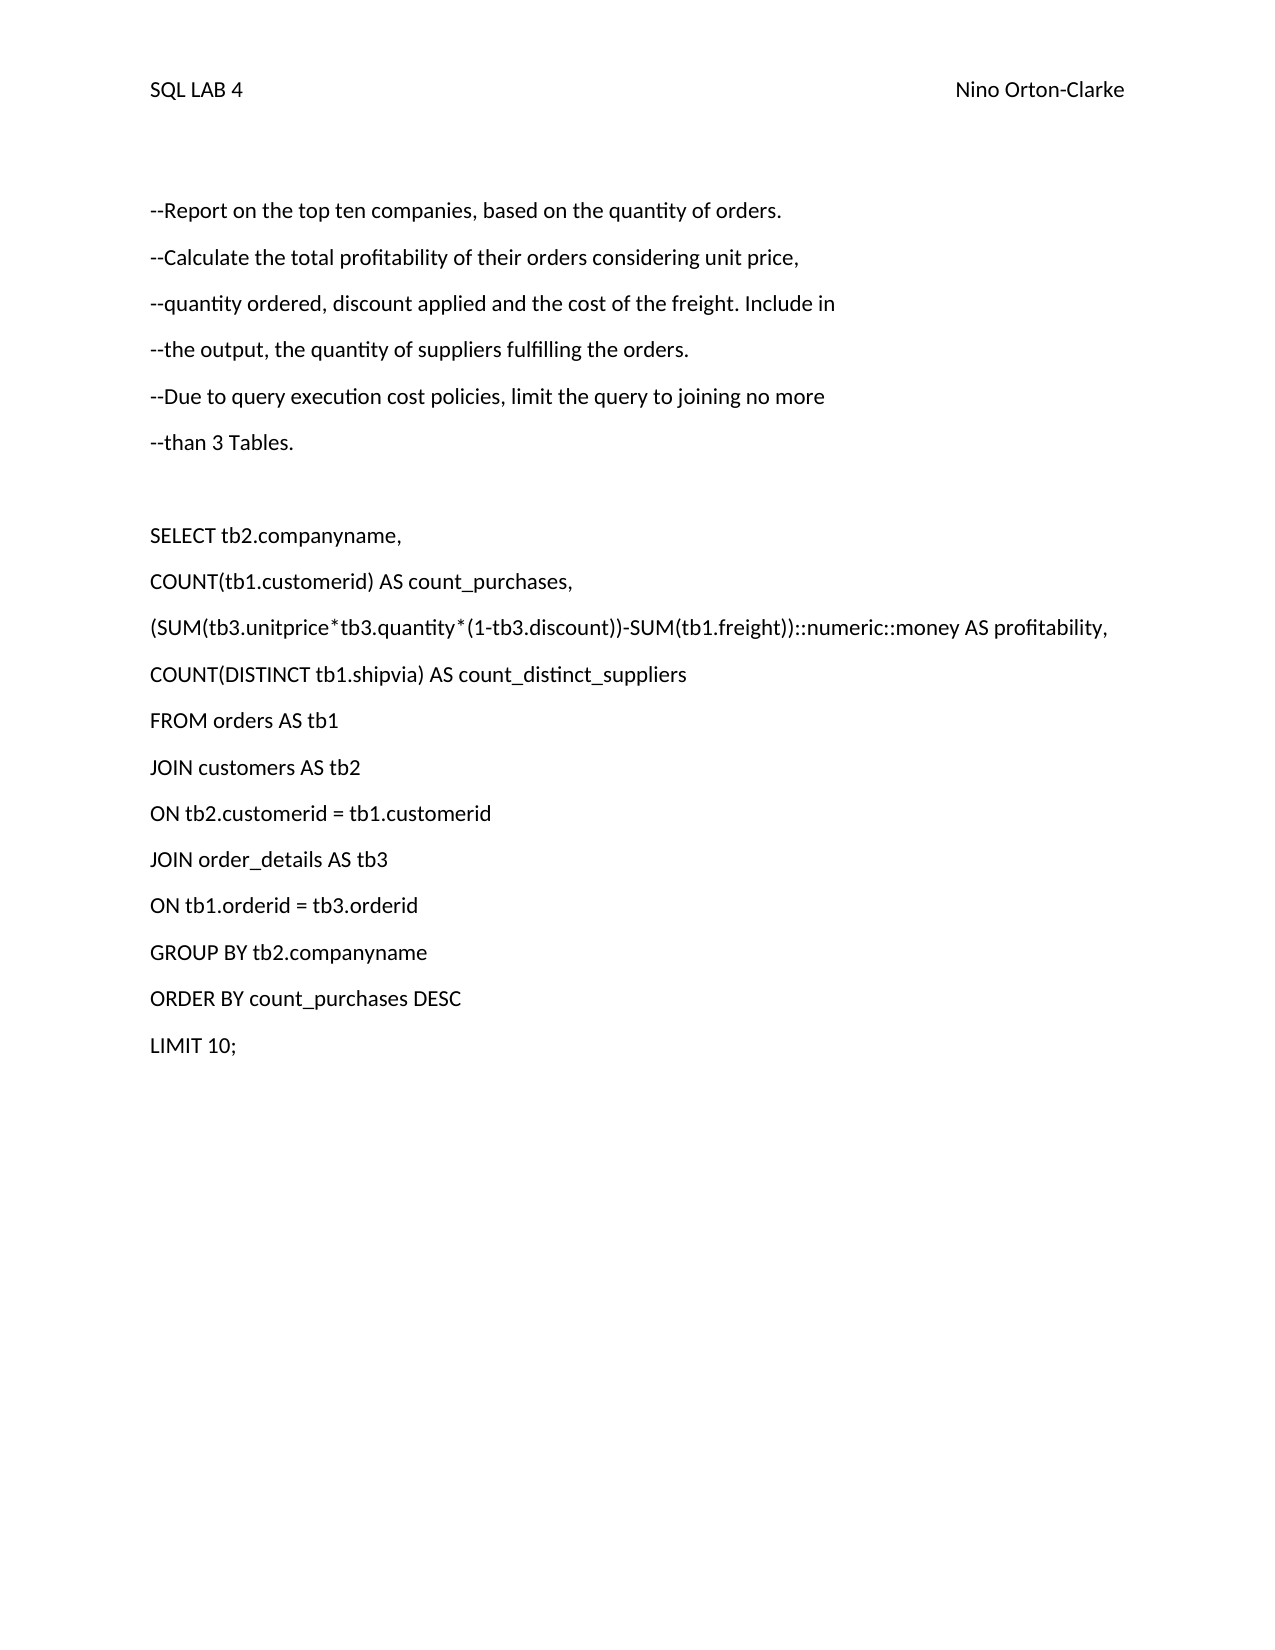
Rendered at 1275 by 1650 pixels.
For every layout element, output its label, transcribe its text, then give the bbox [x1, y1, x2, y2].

text FROM orders AS tb1 [150, 706, 1125, 734]
text LIMIT 10; [150, 1031, 1125, 1059]
text --Report on the top ten companies, based on the quantity of orders. [150, 196, 1125, 224]
text ORDER BY count_purchases DESC [150, 984, 1125, 1012]
text JOIN customers AS tb2 [150, 753, 1125, 781]
text (SUM(tb3.unitprice*tb3.quantity*(1-tb3.discount))-SUM(tb1.freight))::numeric::money AS profitability, [150, 613, 1125, 642]
text ON tb1.orderid = tb3.orderid [150, 892, 1125, 920]
text --than 3 Tables. [150, 428, 1125, 456]
text --Due to query execution cost policies, limit the query to joining no more [150, 382, 1125, 410]
text SELECT tb2.companyname, [150, 521, 1125, 549]
text COUNT(tb1.customerid) AS count_purchases, [150, 567, 1125, 595]
text GROUP BY tb2.companyname [150, 938, 1125, 966]
text --quantity ordered, discount applied and the cost of the freight. Include in [150, 289, 1125, 317]
text --the output, the quantity of suppliers fulfilling the orders. [150, 335, 1125, 363]
text JOIN order_details AS tb3 [150, 845, 1125, 873]
text COUNT(DISTINCT tb1.shipvia) AS count_distinct_suppliers [150, 660, 1125, 688]
text ON tb2.customerid = tb1.customerid [150, 799, 1125, 827]
text --Calculate the total profitability of their orders considering unit price, [150, 243, 1125, 271]
